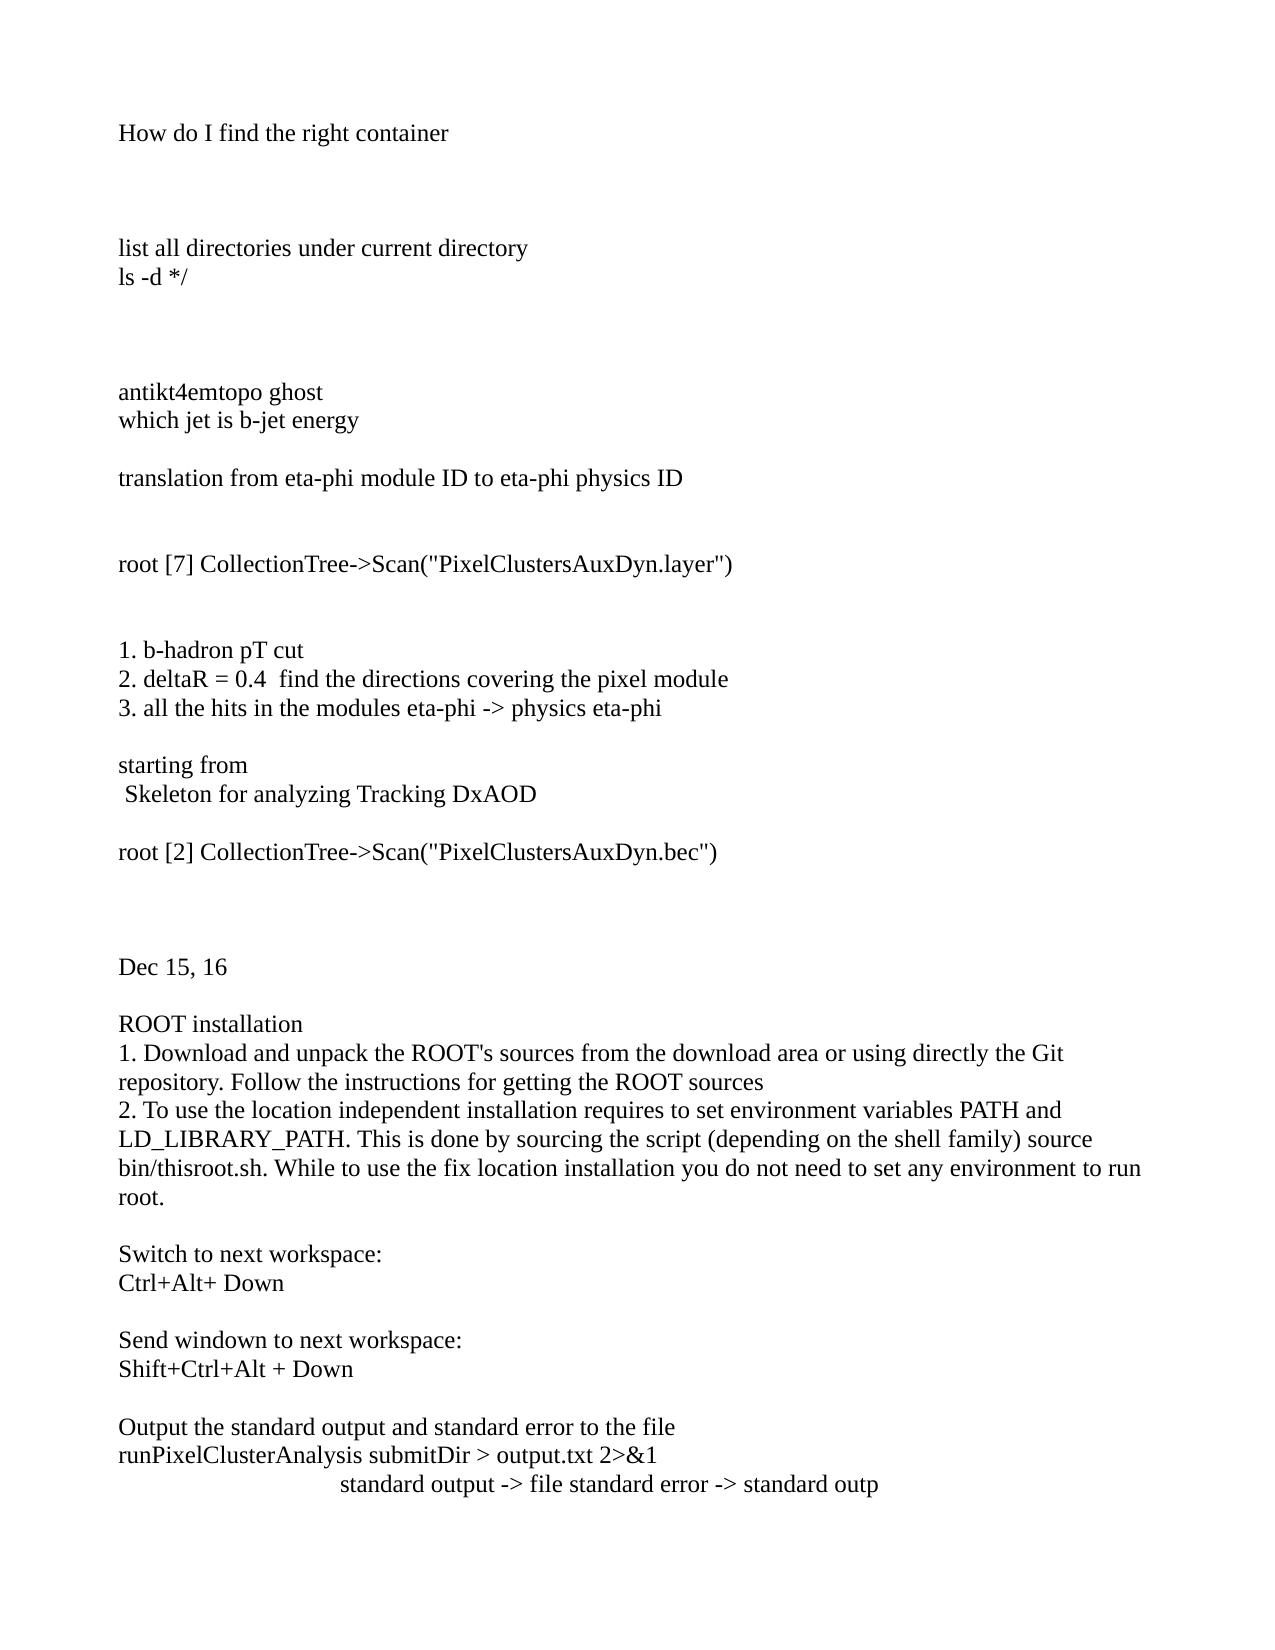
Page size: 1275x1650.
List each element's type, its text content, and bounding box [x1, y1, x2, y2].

text root [7] CollectionTree->Scan("PixelClustersAuxDyn.layer") [118, 549, 1157, 578]
text 1. Download and unpack the ROOT's sources from the download area or using directly the Git repository. Follow the instructions for getting the ROOT sources [118, 1038, 1157, 1096]
text ROOT installation [118, 1009, 1157, 1038]
text Skeleton for analyzing Tracking DxAOD [118, 779, 1157, 808]
text Shift+Ctrl+Alt + Down [118, 1354, 1157, 1383]
text Ctrl+Alt+ Down [118, 1268, 1157, 1297]
text starting from [118, 751, 1157, 779]
text runPixelClusterAnalysis submitDir > output.txt 2>&1 [118, 1441, 1157, 1469]
text How do I find the right container [118, 118, 1157, 147]
text Switch to next workspace: [118, 1239, 1157, 1268]
text translation from eta-phi module ID to eta-phi physics ID [118, 463, 1157, 492]
text standard output -> file standard error -> standard outp [118, 1469, 1157, 1498]
text which jet is b-jet energy [118, 406, 1157, 434]
text Send windown to next workspace: [118, 1326, 1157, 1354]
text ls -d */ [118, 262, 1157, 291]
text Dec 15, 16 [118, 952, 1157, 981]
text root [2] CollectionTree->Scan("PixelClustersAuxDyn.bec") [118, 837, 1157, 866]
text list all directories under current directory [118, 233, 1157, 262]
text Output the standard output and standard error to the file [118, 1412, 1157, 1441]
text 2. To use the location independent installation requires to set environment variables PATH and LD_LIBRARY_PATH. This is done by sourcing the script (depending on the shell family) source bin/thisroot.sh. While to use the fix location installation you do not need to set any environment to run root. [118, 1096, 1157, 1211]
text 2. deltaR = 0.4 find the directions covering the pixel module [118, 664, 1157, 693]
text 3. all the hits in the modules eta-phi -> physics eta-phi [118, 693, 1157, 722]
text antikt4emtopo ghost [118, 377, 1157, 406]
text 1. b-hadron pT cut [118, 636, 1157, 664]
